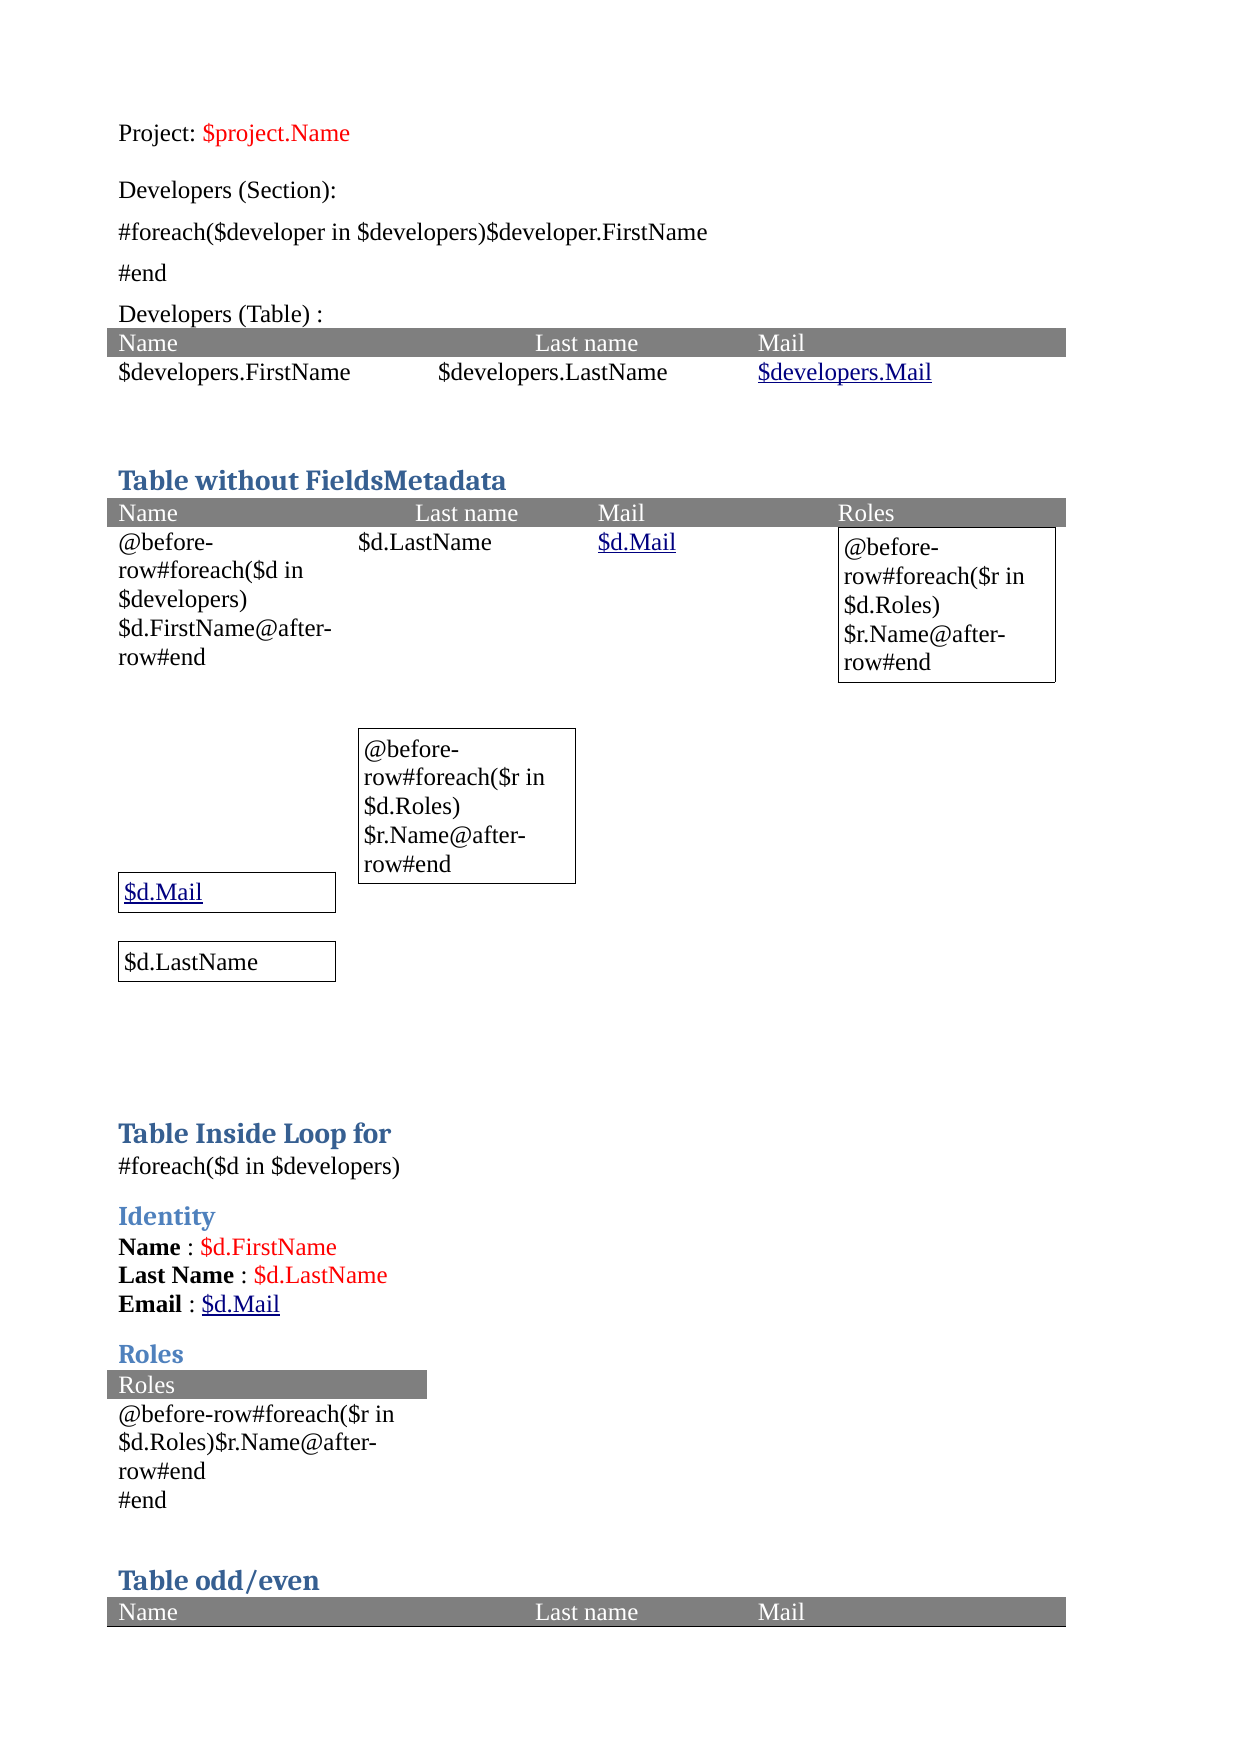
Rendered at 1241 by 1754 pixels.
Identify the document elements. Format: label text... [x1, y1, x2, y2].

subtitle Identity [118, 1201, 1122, 1232]
table_cell $d.LastName [347, 527, 586, 1067]
text Developers (Section): [118, 176, 1122, 204]
table_header Mail [746, 1597, 1066, 1626]
subtitle Roles [118, 1339, 1122, 1370]
table_cell @before-row#foreach($d in $developers)$d.FirstName@after-row#end [107, 527, 347, 1067]
text #end [118, 1485, 1122, 1514]
table_header Roles [826, 498, 1066, 527]
text Name : $d.FirstName [118, 1232, 1122, 1261]
table_header Name [107, 498, 347, 527]
table_header @before-row#foreach($r in $d.Roles)$r.Name@after-row#end [359, 729, 575, 883]
table_header Last name [427, 328, 746, 357]
table_cell @before-row#foreach($r in $d.Roles)$r.Name@after-row#end [107, 1399, 427, 1485]
text Email : $d.Mail [118, 1289, 1122, 1318]
subtitle Table Inside Loop for [118, 1117, 1122, 1151]
subtitle Table without FieldsMetadata [118, 464, 1122, 498]
table_cell $developers.LastName [427, 357, 746, 386]
table_cell $d.Mail [586, 527, 826, 1067]
table_header Mail [586, 498, 826, 527]
table_header $d.Mail [119, 873, 335, 912]
table_cell $developers.Mail [746, 357, 1066, 386]
text Last Name : $d.LastName [118, 1261, 1122, 1289]
table_header Name [107, 1597, 427, 1626]
table_cell $developers.FirstName [107, 357, 427, 386]
text #foreach($developer in $developers)$developer.FirstName [118, 217, 1122, 246]
table_cell [826, 527, 1066, 1067]
table_header $d.LastName [119, 942, 335, 981]
table_header Last name [347, 498, 586, 527]
table_header Last name [427, 1597, 746, 1626]
table_header @before-row#foreach($r in $d.Roles)$r.Name@after-row#end [839, 528, 1055, 682]
table_header Mail [746, 328, 1066, 357]
subtitle Table odd/even [118, 1564, 1122, 1597]
table_header Name [107, 328, 427, 357]
text #foreach($d in $developers) [118, 1151, 1122, 1180]
text Developers (Table) : [118, 299, 1122, 328]
text Project: $project.Name [118, 118, 1122, 147]
table_header Roles [107, 1370, 427, 1399]
text #end [118, 258, 1122, 287]
